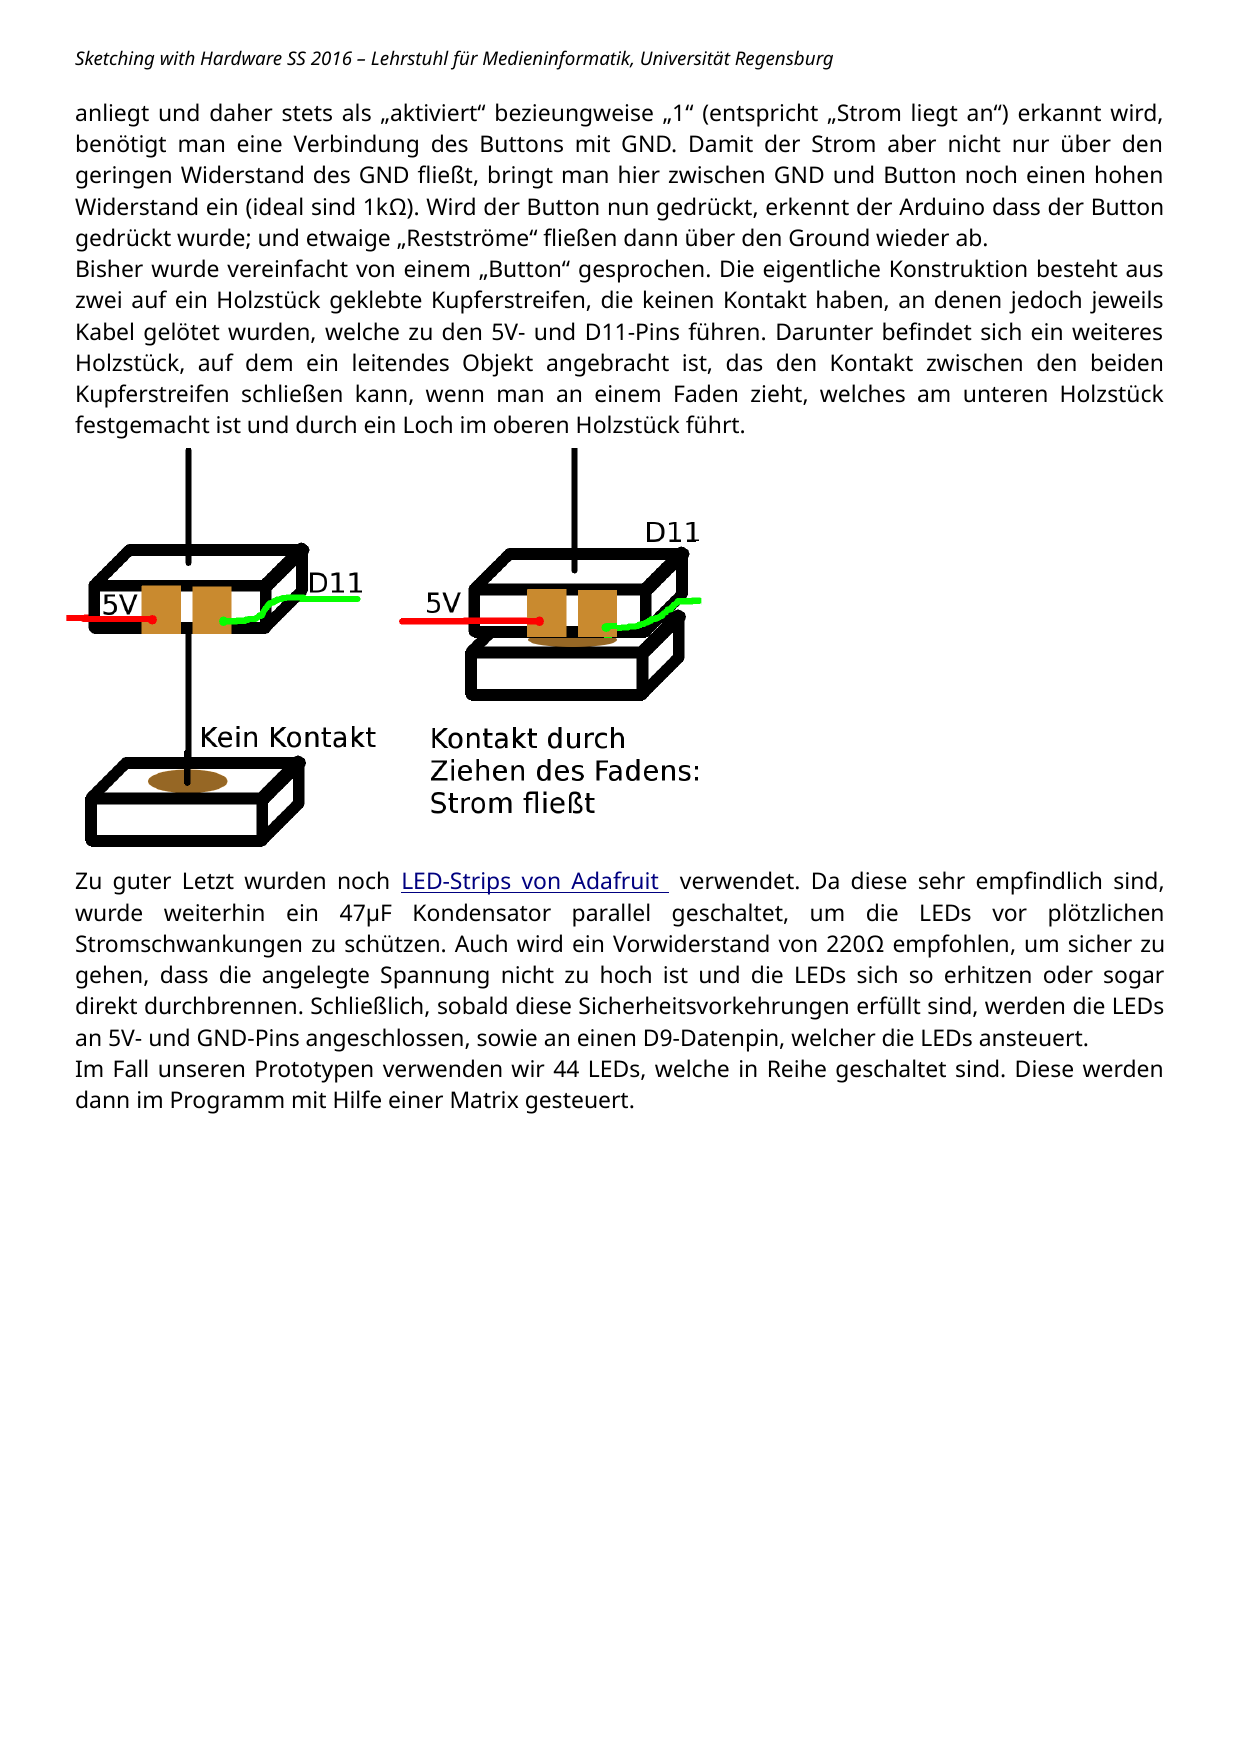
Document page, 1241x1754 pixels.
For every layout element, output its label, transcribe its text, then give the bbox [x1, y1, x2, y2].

picture [66, 448, 702, 866]
text anliegt und daher stets als „aktiviert“ bezieungweise „1“ (entspricht „Strom liegt an“) erkannt wird, benötigt man eine Verbindung des Buttons mit GND. Damit der Strom aber nicht nur über den geringen Widerstand des GND fließt, bringt man hier zwischen GND und Button noch einen hohen Widerstand ein (ideal sind 1kΩ). Wird der Button nun gedrückt, erkennt der Arduino dass der Button gedrückt wurde; und etwaige „Restströme“ fließen dann über den Ground wieder ab. [75, 97, 1165, 253]
text Zu guter Letzt wurden noch LED-Strips von Adafruit verwendet. Da diese sehr empfindlich sind, wurde weiterhin ein 47µF Kondensator parallel geschaltet, um die LEDs vor plötzlichen Stromschwankungen zu schützen. Auch wird ein Vorwiderstand von 220Ω empfohlen, um sicher zu gehen, dass die angelegte Spannung nicht zu hoch ist und die LEDs sich so erhitzen oder sogar direkt durchbrennen. Schließlich, sobald diese Sicherheitsvorkehrungen erfüllt sind, werden die LEDs an 5V- und GND-Pins angeschlossen, sowie an einen D9-Datenpin, welcher die LEDs ansteuert. [75, 441, 1165, 1053]
text Im Fall unseren Prototypen verwenden wir 44 LEDs, welche in Reihe geschaltet sind. Diese werden dann im Programm mit Hilfe einer Matrix gesteuert. [75, 1053, 1165, 1115]
text Bisher wurde vereinfacht von einem „Button“ gesprochen. Die eigentliche Konstruktion besteht aus zwei auf ein Holzstück geklebte Kupferstreifen, die keinen Kontakt haben, an denen jedoch jeweils Kabel gelötet wurden, welche zu den 5V- und D11-Pins führen. Darunter befindet sich ein weiteres Holzstück, auf dem ein leitendes Objekt angebracht ist, das den Kontakt zwischen den beiden Kupferstreifen schließen kann, wenn man an einem Faden zieht, welches am unteren Holzstück festgemacht ist und durch ein Loch im oberen Holzstück führt. [75, 253, 1165, 441]
